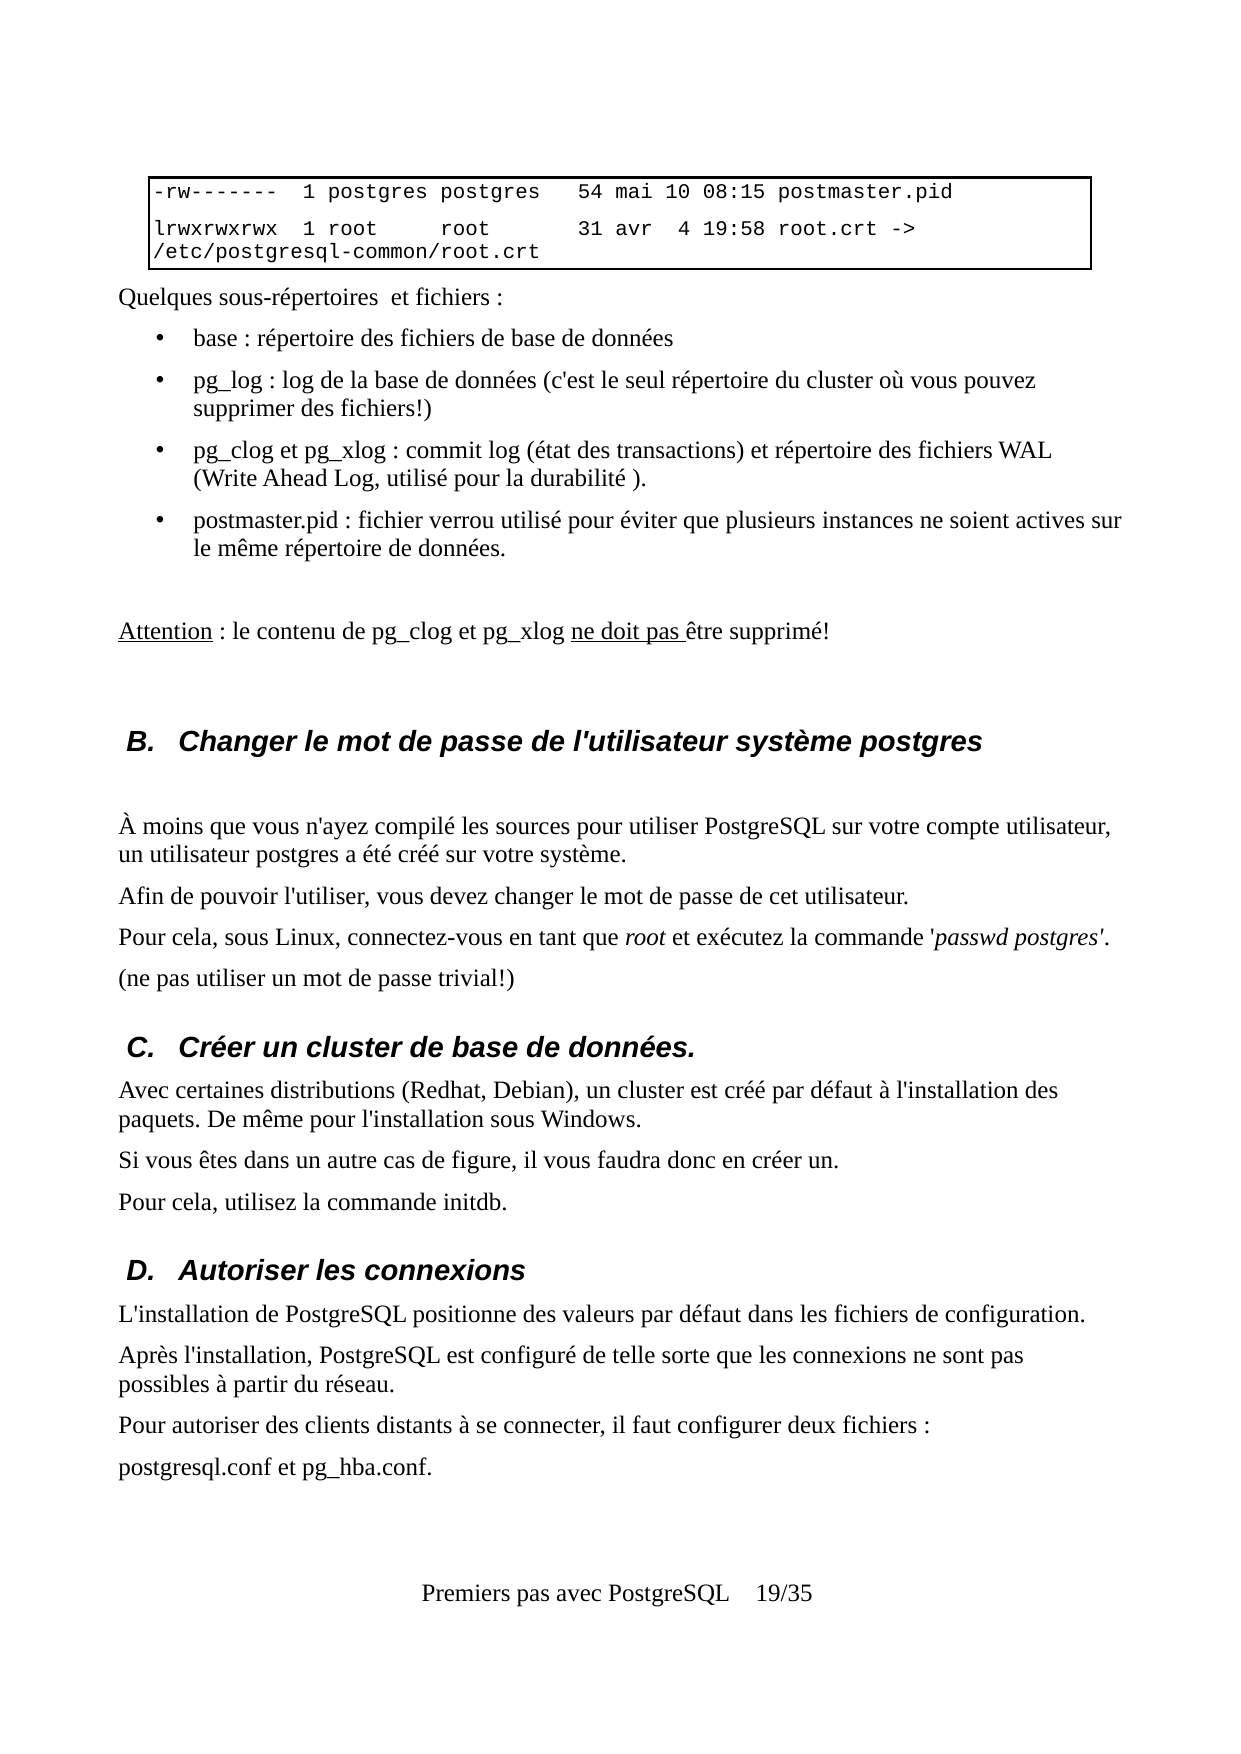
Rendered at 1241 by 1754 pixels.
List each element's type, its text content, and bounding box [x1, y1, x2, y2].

text Si vous êtes dans un autre cas de figure, il vous faudra donc en créer un. [118, 1146, 1122, 1174]
subtitle Créer un cluster de base de données. [118, 1029, 1122, 1063]
subtitle Autoriser les connexions [118, 1253, 1122, 1287]
text Afin de pouvoir l'utiliser, vous devez changer le mot de passe de cet utilisateur. [118, 881, 1122, 909]
text Attention : le contenu de pg_clog et pg_xlog ne doit pas être supprimé! [118, 616, 1122, 645]
list pg_clog et pg_xlog : commit log (état des transactions) et répertoire des fichiers WAL (Write Ahead Log, utilisé pour la durabilité ). [156, 435, 1122, 492]
list postmaster.pid : fichier verrou utilisé pour éviter que plusieurs instances ne soient actives sur le même répertoire de données. [156, 505, 1122, 562]
text À moins que vous n'ayez compilé les sources pour utiliser PostgreSQL sur votre compte utilisateur, un utilisateur postgres a été créé sur votre système. [118, 811, 1122, 868]
text Quelques sous-répertoires et fichiers : [118, 282, 1122, 311]
subtitle Changer le mot de passe de l'utilisateur système postgres [118, 723, 1122, 757]
text Pour cela, utilisez la commande initdb. [118, 1187, 1122, 1216]
list pg_log : log de la base de données (c'est le seul répertoire du cluster où vous pouvez supprimer des fichiers!) [156, 365, 1122, 422]
list base : répertoire des fichiers de base de données [156, 323, 1122, 352]
text -rw------- 1 postgres postgres 54 mai 10 08:15 postmaster.pid [150, 179, 1090, 205]
text Après l'installation, PostgreSQL est configuré de telle sorte que les connexions ne sont pas possibles à partir du réseau. [118, 1340, 1122, 1398]
text (ne pas utiliser un mot de passe trivial!) [118, 963, 1122, 992]
text postgresql.conf et pg_hba.conf. [118, 1452, 1122, 1480]
text L'installation de PostgreSQL positionne des valeurs par défaut dans les fichiers de configuration. [118, 1299, 1122, 1328]
text Pour autoriser des clients distants à se connecter, il faut configurer deux fichiers : [118, 1410, 1122, 1439]
text lrwxrwxrwx 1 root root 31 avr 4 19:58 root.crt -> /etc/postgresql-common/root.crt [150, 212, 1090, 268]
text Avec certaines distributions (Redhat, Debian), un cluster est créé par défaut à l'installation des paquets. De même pour l'installation sous Windows. [118, 1076, 1122, 1133]
text Pour cela, sous Linux, connectez-vous en tant que root et exécutez la commande 'passwd postgres'. [118, 922, 1122, 951]
